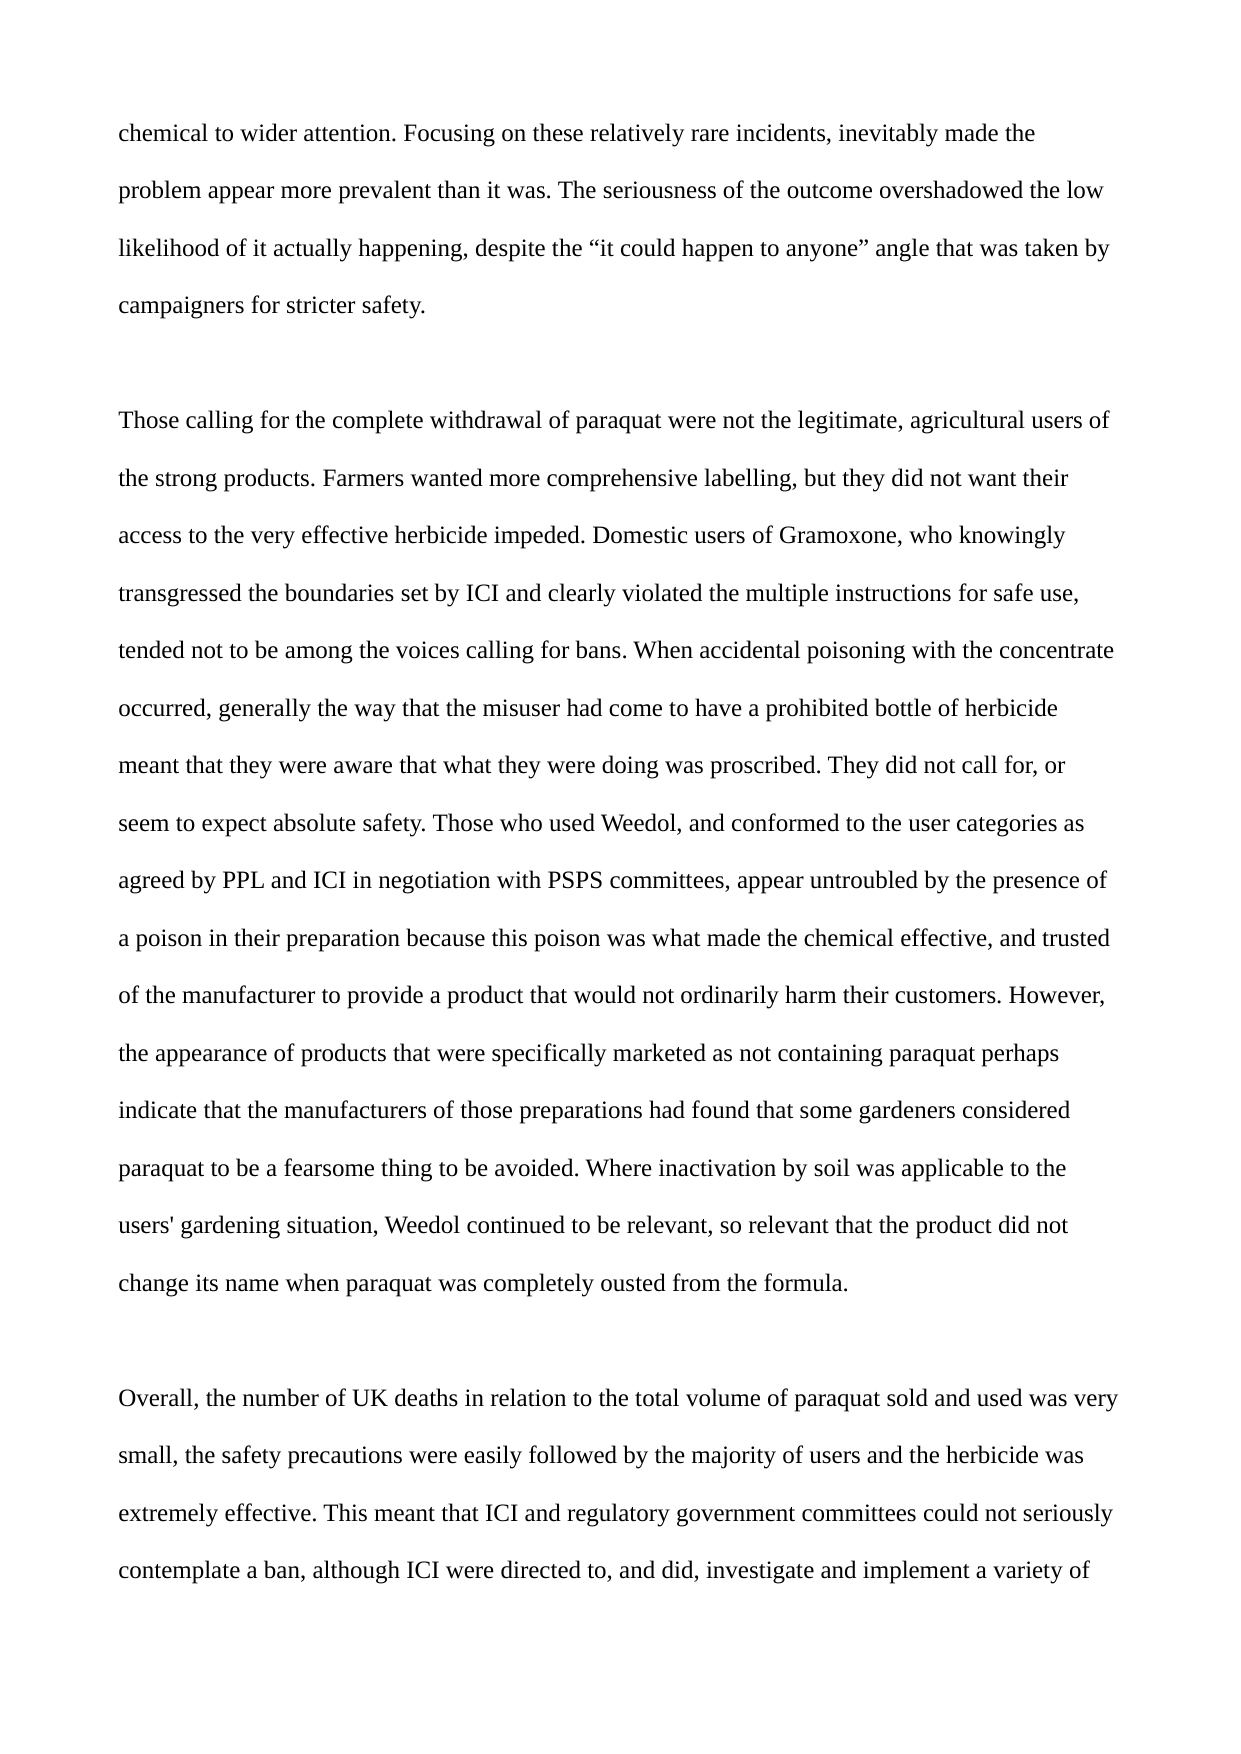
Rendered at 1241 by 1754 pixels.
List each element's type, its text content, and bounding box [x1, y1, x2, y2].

text chemical to wider attention. Focusing on these relatively rare incidents, inevitably made the problem appear more prevalent than it was. The seriousness of the outcome overshadowed the low likelihood of it actually happening, despite the “it could happen to anyone” angle that was taken by campaigners for stricter safety. [118, 118, 1122, 319]
text Those calling for the complete withdrawal of paraquat were not the legitimate, agricultural users of the strong products. Farmers wanted more comprehensive labelling, but they did not want their access to the very effective herbicide impeded. Domestic users of Gramoxone, who knowingly transgressed the boundaries set by ICI and clearly violated the multiple instructions for safe use, tended not to be among the voices calling for bans. When accidental poisoning with the concentrate occurred, generally the way that the misuser had come to have a prohibited bottle of herbicide meant that they were aware that what they were doing was proscribed. They did not call for, or seem to expect absolute safety. Those who used Weedol, and conformed to the user categories as agreed by PPL and ICI in negotiation with PSPS committees, appear untroubled by the presence of a poison in their preparation because this poison was what made the chemical effective, and trusted of the manufacturer to provide a product that would not ordinarily harm their customers. However, the appearance of products that were specifically marketed as not containing paraquat perhaps indicate that the manufacturers of those preparations had found that some gardeners considered paraquat to be a fearsome thing to be avoided. Where inactivation by soil was applicable to the users' gardening situation, Weedol continued to be relevant, so relevant that the product did not change its name when paraquat was completely ousted from the formula. [118, 406, 1122, 1297]
text Overall, the number of UK deaths in relation to the total volume of paraquat sold and used was very small, the safety precautions were easily followed by the majority of users and the herbicide was extremely effective. This meant that ICI and regulatory government committees could not seriously contemplate a ban, although ICI were directed to, and did, investigate and implement a variety of [118, 1383, 1122, 1584]
